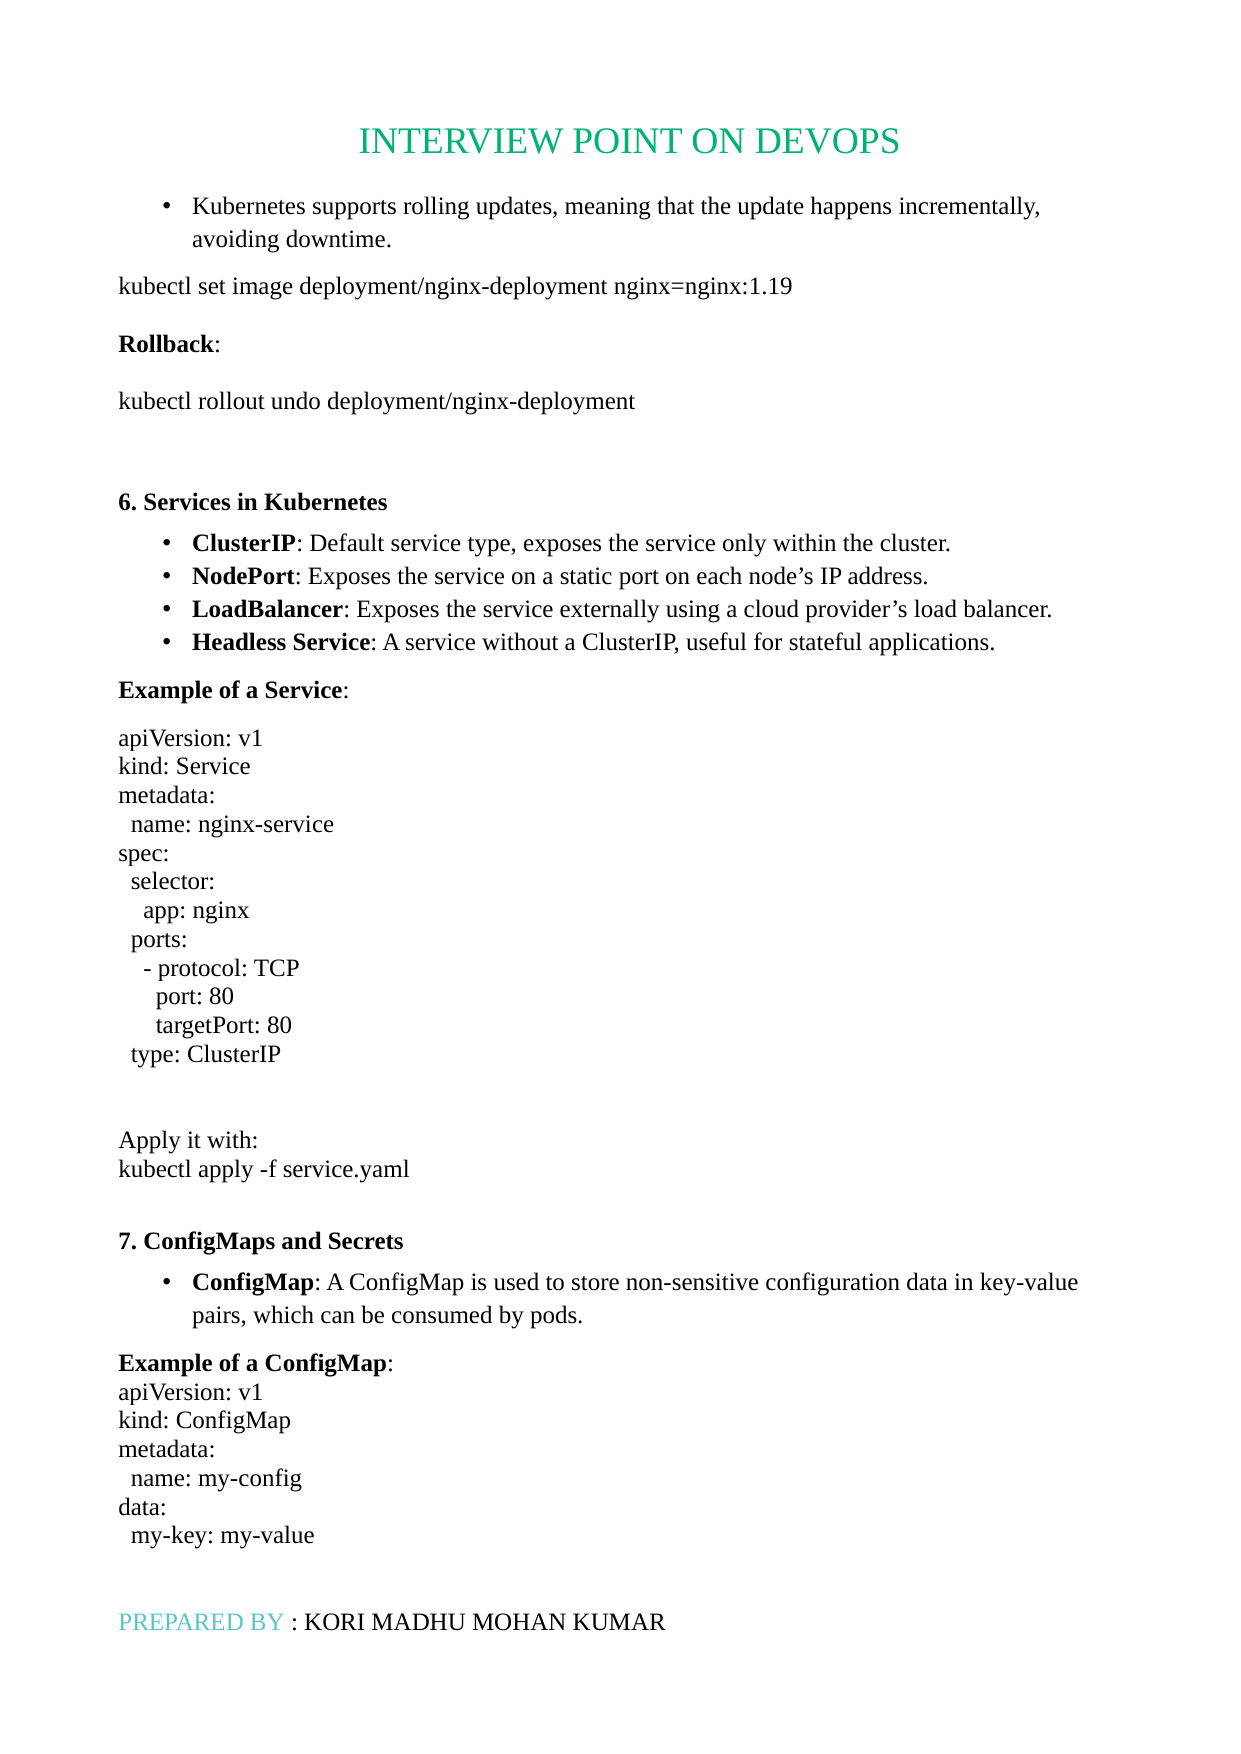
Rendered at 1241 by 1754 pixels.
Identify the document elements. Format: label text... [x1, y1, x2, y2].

text kubectl apply -f service.yaml [118, 1154, 1122, 1183]
text kubectl set image deployment/nginx-deployment nginx=nginx:1.19 [118, 271, 1122, 300]
list LoadBalancer: Exposes the service externally using a cloud provider’s load balancer. [162, 594, 1122, 623]
text type: ClusterIP [118, 1039, 1122, 1068]
text port: 80 [118, 981, 1122, 1010]
text metadata: [118, 1434, 1122, 1463]
list NodePort: Exposes the service on a static port on each node’s IP address. [162, 561, 1122, 590]
text selector: [118, 866, 1122, 895]
text targetPort: 80 [118, 1010, 1122, 1039]
text data: [118, 1492, 1122, 1520]
text my-key: my-value [118, 1520, 1122, 1549]
text apiVersion: v1 [118, 1377, 1122, 1405]
text app: nginx [118, 895, 1122, 924]
text Example of a Service: [118, 675, 1122, 704]
text name: my-config [118, 1463, 1122, 1492]
text - protocol: TCP [118, 953, 1122, 981]
text Apply it with: [118, 1125, 1122, 1154]
text Rollback: [118, 329, 1122, 358]
text metadata: [118, 780, 1122, 809]
text spec: [118, 838, 1122, 866]
list Headless Service: A service without a ClusterIP, useful for stateful applications. [162, 627, 1122, 656]
list Kubernetes supports rolling updates, meaning that the update happens incrementally, avoiding downtime. [162, 191, 1122, 252]
text kubectl rollout undo deployment/nginx-deployment [118, 386, 1122, 415]
text Example of a ConfigMap: [118, 1348, 1122, 1377]
text apiVersion: v1 [118, 723, 1122, 751]
text name: nginx-service [118, 809, 1122, 838]
text kind: ConfigMap [118, 1405, 1122, 1434]
list ConfigMap: A ConfigMap is used to store non-sensitive configuration data in key-value pairs, which can be consumed by pods. [162, 1267, 1122, 1329]
subtitle 7. ConfigMaps and Secrets [118, 1226, 1122, 1255]
text ports: [118, 924, 1122, 953]
text kind: Service [118, 751, 1122, 780]
list ClusterIP: Default service type, exposes the service only within the cluster. [162, 528, 1122, 557]
subtitle 6. Services in Kubernetes [118, 487, 1122, 516]
